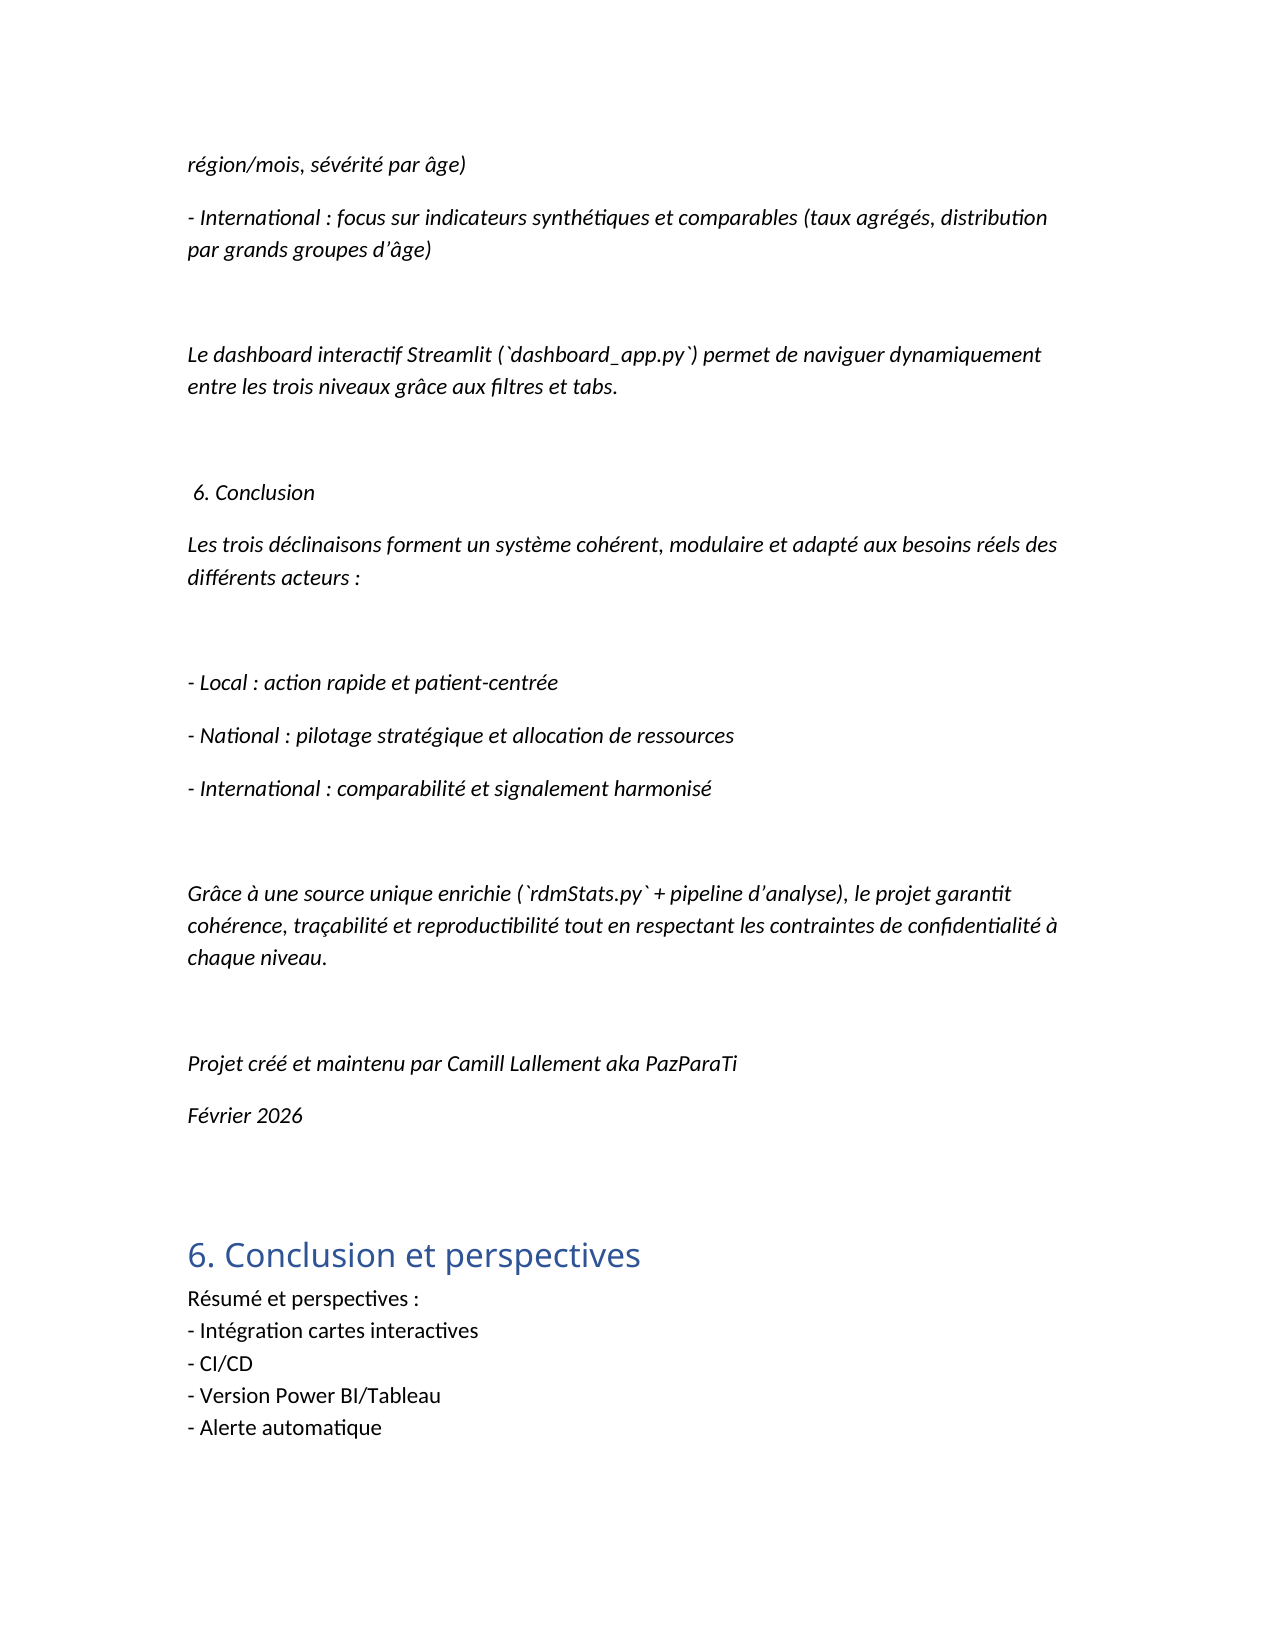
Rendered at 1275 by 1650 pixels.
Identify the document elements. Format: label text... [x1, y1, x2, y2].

table_cell région/mois, sévérité par âge) [180, 150, 1087, 203]
table_cell - International : comparabilité et signalement harmonisé [180, 774, 1087, 826]
table_cell - Local : action rapide et patient-centrée [180, 668, 1087, 721]
table_cell Le dashboard interactif Streamlit (`dashboard_app.py`) permet de naviguer dynamiquement entre les trois niveaux grâce aux filtres et tabs. [180, 340, 1087, 425]
table_cell [180, 288, 1087, 340]
table_cell - International : focus sur indicateurs synthétiques et comparables (taux agrégés, distribution par grands groupes d’âge) [180, 203, 1087, 288]
table_cell Les trois déclinaisons forment un système cohérent, modulaire et adapté aux besoins réels des différents acteurs : [180, 531, 1087, 616]
table_cell - National : pilotage stratégique et allocation de ressources [180, 721, 1087, 774]
table_cell [180, 996, 1087, 1049]
table_cell [180, 826, 1087, 879]
table_cell [180, 616, 1087, 668]
subtitle 6. Conclusion et perspectives [187, 1232, 1087, 1278]
text Résumé et perspectives : - Intégration cartes interactives - CI/CD - Version Power BI/Tableau - Alerte automatique [187, 1284, 1087, 1441]
table_cell 6. Conclusion [180, 478, 1087, 531]
table_cell Grâce à une source unique enrichie (`rdmStats.py` + pipeline d’analyse), le projet garantit cohérence, traçabilité et reproductibilité tout en respectant les contraintes de confidentialité à chaque niveau. [180, 879, 1087, 996]
table_cell Février 2026 [180, 1102, 1087, 1154]
table_cell [180, 425, 1087, 478]
table_cell Projet créé et maintenu par Camill Lallement aka PazParaTi [180, 1049, 1087, 1102]
